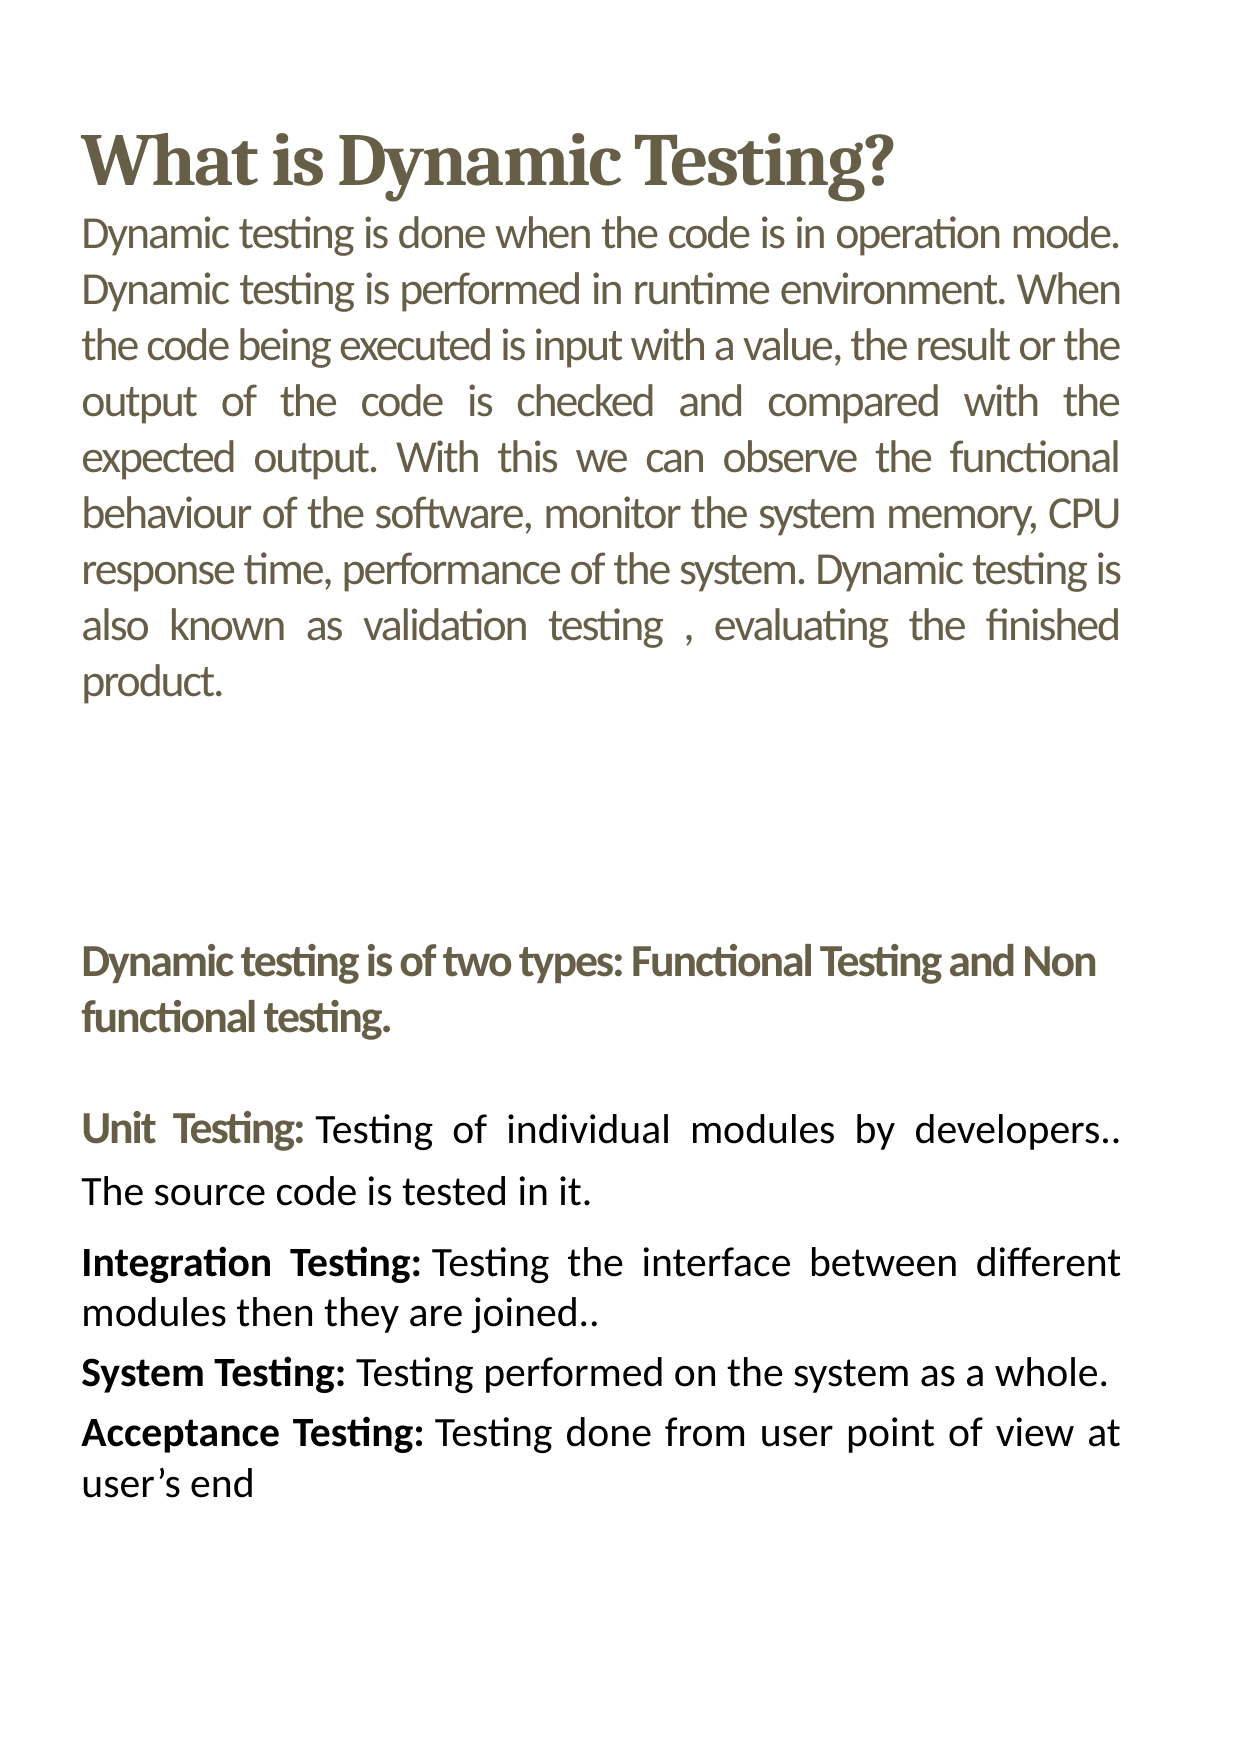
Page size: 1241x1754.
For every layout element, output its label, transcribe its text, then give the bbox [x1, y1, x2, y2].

title What is Dynamic Testing? [81, 118, 1122, 204]
title Dynamic testing is done when the code is in operation mode. Dynamic testing is performed in runtime environment. When the code being executed is input with a value, the result or the output of the code is checked and compared with the expected output. With this we can observe the functional behaviour of the software, monitor the system memory, CPU response time, performance of the system. Dynamic testing is also known as validation testing , evaluating the finished product. [81, 204, 1122, 708]
title Unit Testing: Testing of individual modules by developers.. The source code is tested in it. [81, 1099, 1122, 1216]
title System Testing: Testing performed on the system as a whole. [81, 1346, 1122, 1397]
title Dynamic testing is of two types: Functional Testing and Non functional testing. [81, 932, 1122, 1043]
title Acceptance Testing: Testing done from user point of view at user’s end [81, 1406, 1122, 1508]
title Integration Testing: Testing the interface between different modules then they are joined.. [81, 1236, 1122, 1337]
